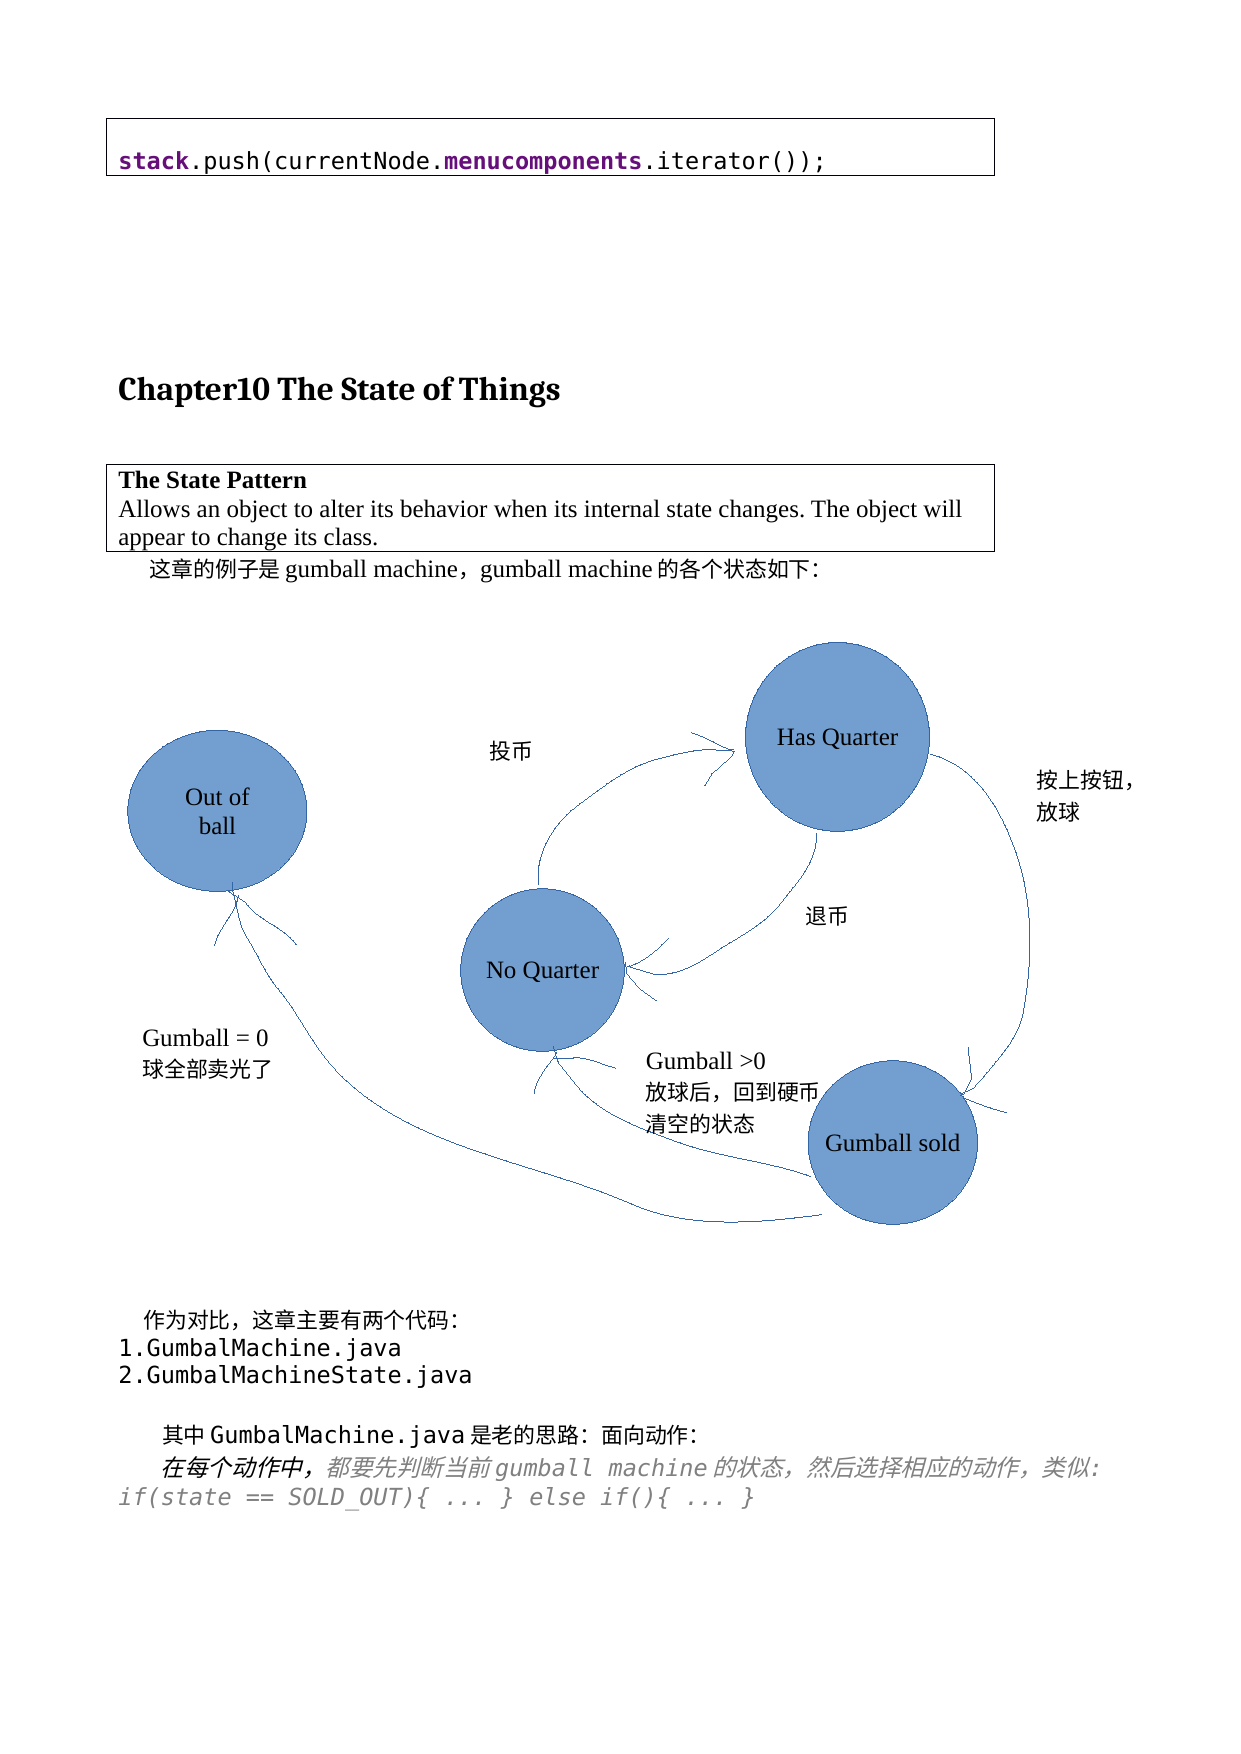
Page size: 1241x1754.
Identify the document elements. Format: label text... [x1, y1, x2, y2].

subtitle Chapter10 The State of Things [118, 371, 1122, 409]
text 2.GumbalMachineState.java [118, 1362, 1122, 1389]
text 在每个动作中，都要先判断当前gumball machine的状态，然后选择相应的动作，类似: if(state == SOLD_OUT){ ... } else if(){ ... } [118, 1449, 1122, 1511]
text 1.GumbalMachine.java [118, 1334, 1122, 1362]
text 这章的例子是gumball machine，gumball machine的各个状态如下： [118, 552, 1122, 584]
table_header The State Pattern Allows an object to alter its behavior when its internal state changes. The object will appear to change its class. [107, 465, 994, 551]
text 其中GumbalMachine.java是老的思路：面向动作： [118, 1418, 1122, 1449]
table_header stack.push(currentNode.menucomponents.iterator()); [107, 119, 994, 175]
text 作为对比，这章主要有两个代码： [118, 1303, 1122, 1334]
